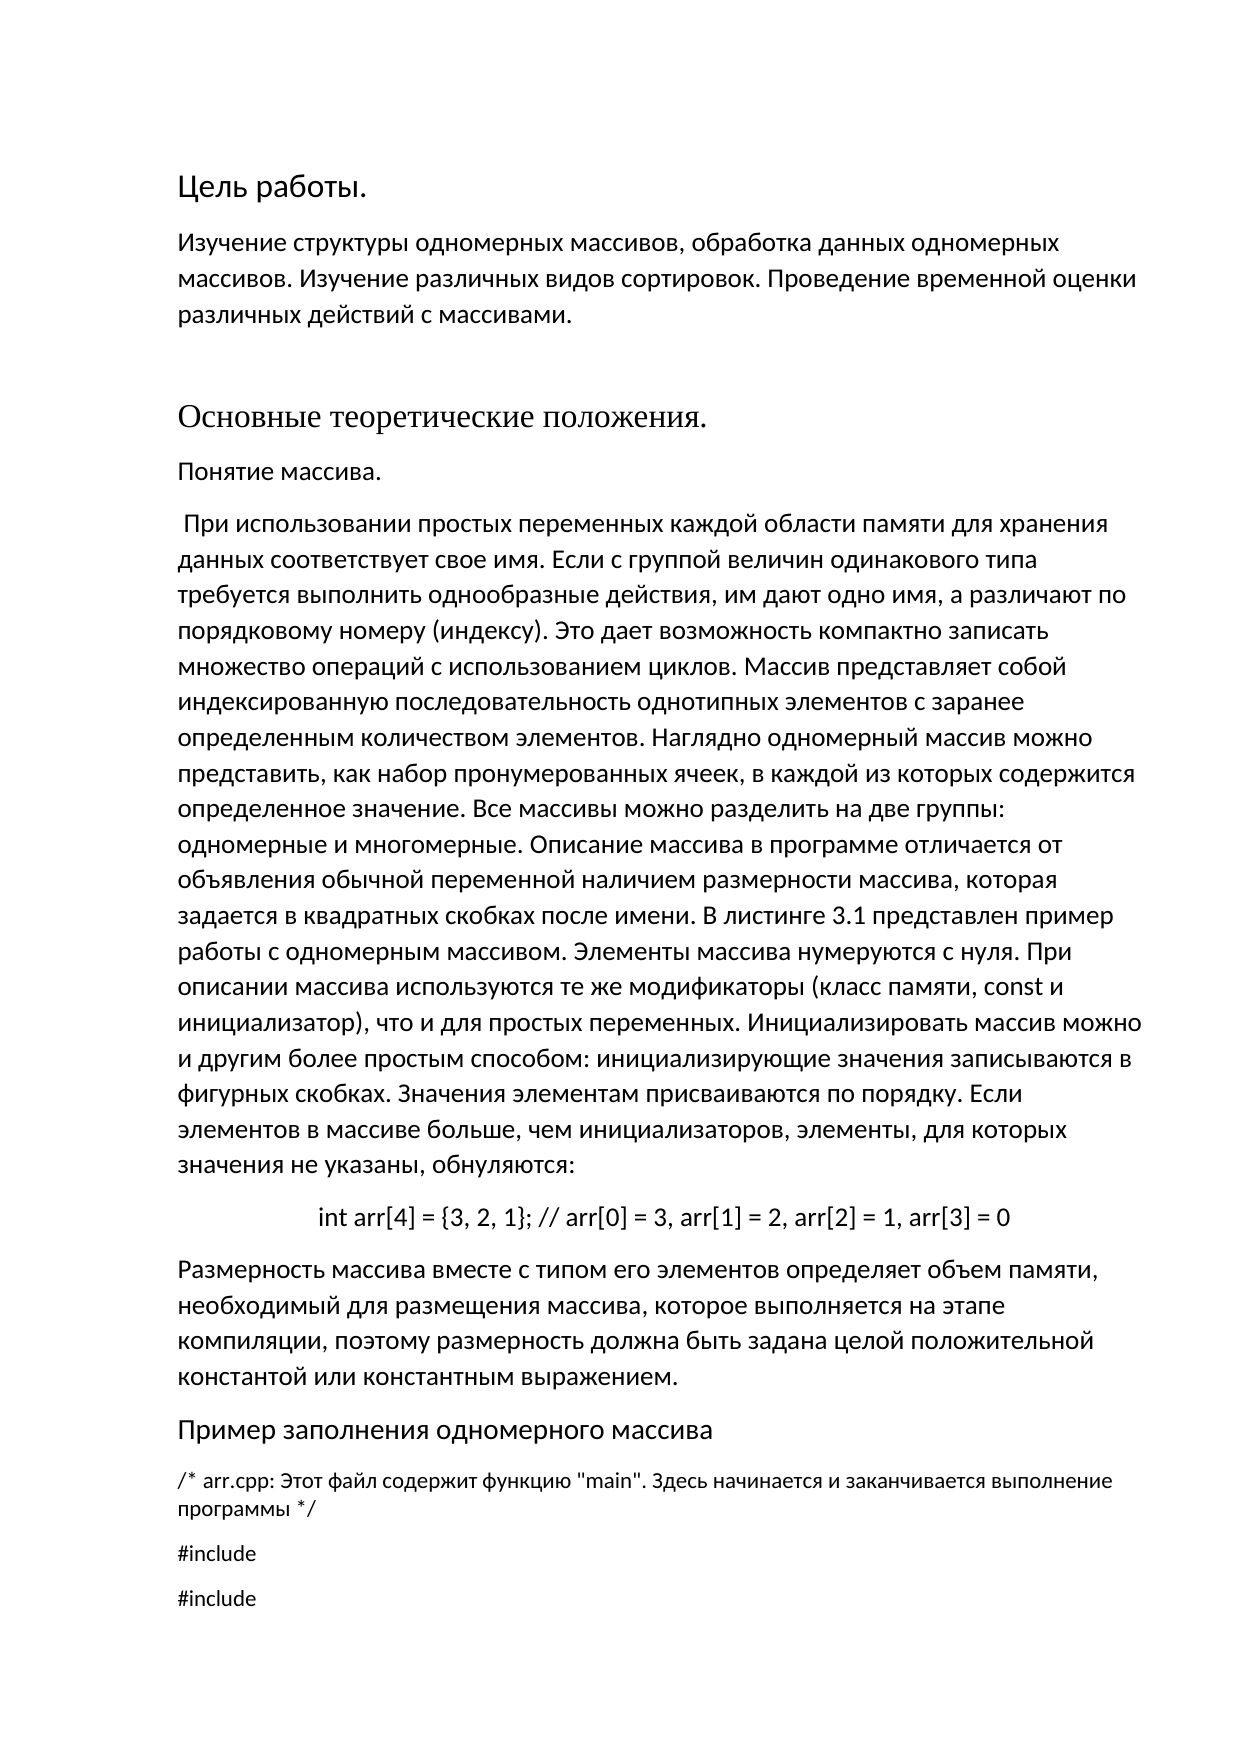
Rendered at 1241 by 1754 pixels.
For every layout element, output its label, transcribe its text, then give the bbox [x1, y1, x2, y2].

text Понятие массива. [177, 454, 1152, 487]
text /* arr.cpp: Этот файл содержит функцию "main". Здесь начинается и заканчивается выполнение программы */ [177, 1466, 1152, 1522]
text Цель работы. [177, 165, 1152, 206]
text При использовании простых переменных каждой области памяти для хранения данных соответствует свое имя. Если с группой величин одинакового типа требуется выполнить однообразные действия, им дают одно имя, а различают по порядковому номеру (индексу). Это дает возможность компактно записать множество операций с использованием циклов. Массив представляет собой индексированную последовательность однотипных элементов с заранее определенным количеством элементов. Наглядно одномерный массив можно представить, как набор пронумерованных ячеек, в каждой из которых содержится определенное значение. Все массивы можно разделить на две группы: одномерные и многомерные. Описание массива в программе отличается от объявления обычной переменной наличием размерности массива, которая задается в квадратных скобках после имени. В листинге 3.1 представлен пример работы с одномерным массивом. Элементы массива нумеруются с нуля. При описании массива используются те же модификаторы (класс памяти, const и инициализатор), что и для простых переменных. Инициализировать массив можно и другим более простым способом: инициализирующие значения записываются в фигурных скобках. Значения элементам присваиваются по порядку. Если элементов в массиве больше, чем инициализаторов, элементы, для которых значения не указаны, обнуляются: [177, 506, 1152, 1181]
text #include [177, 1584, 1152, 1612]
text Пример заполнения одномерного массива [177, 1411, 1152, 1447]
text Изучение структуры одномерных массивов, обработка данных одномерных массивов. Изучение различных видов сортировок. Проведение временной оценки различных действий с массивами. [177, 226, 1152, 330]
text Основные теоретические положения. [177, 396, 1152, 434]
text int arr[4] = {3, 2, 1}; // arr[0] = 3, arr[1] = 2, arr[2] = 1, arr[3] = 0 [177, 1200, 1152, 1233]
text Размерность массива вместе с типом его элементов определяет объем памяти, необходимый для размещения массива, которое выполняется на этапе компиляции, поэтому размерность должна быть задана целой положительной константой или константным выражением. [177, 1252, 1152, 1392]
text #include [177, 1539, 1152, 1567]
